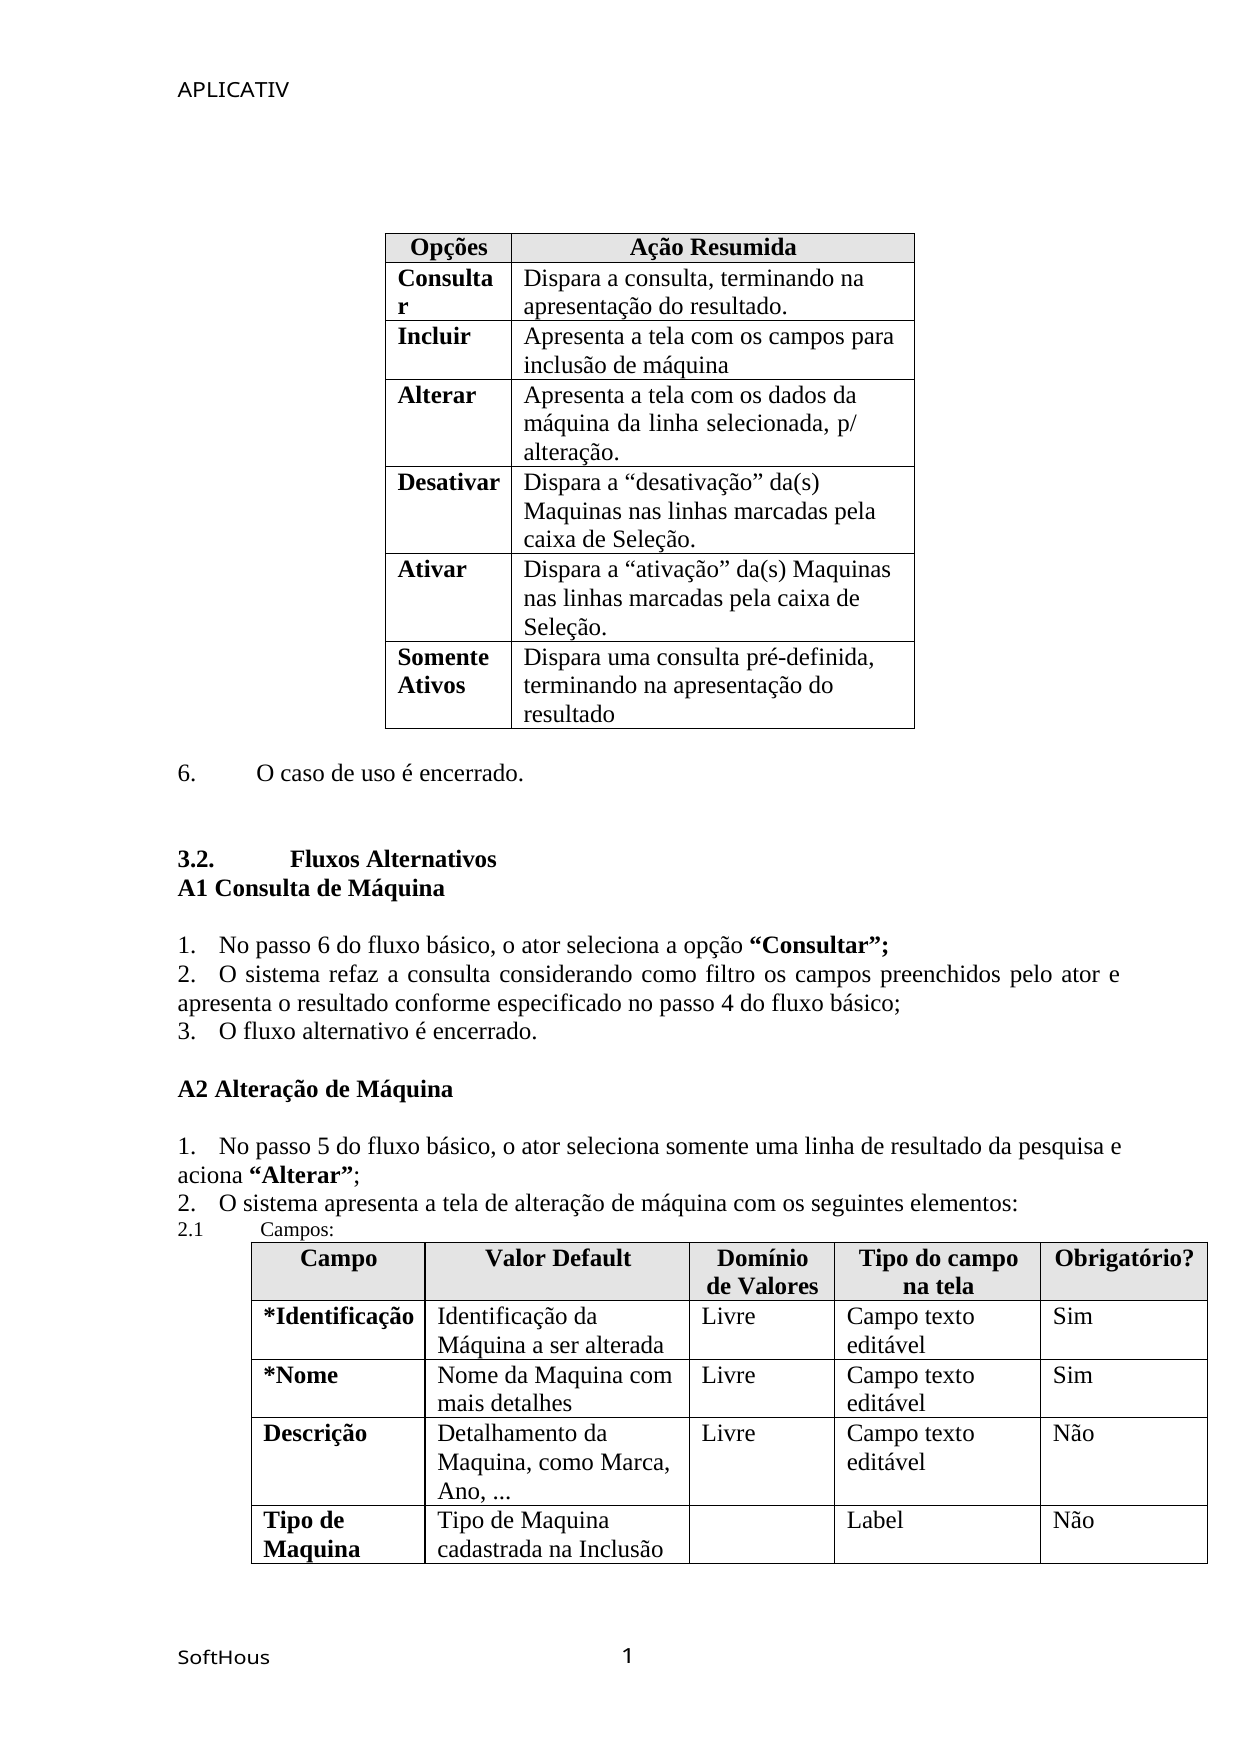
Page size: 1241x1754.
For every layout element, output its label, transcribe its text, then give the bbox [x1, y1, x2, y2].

table_cell Campo texto editável [835, 1301, 1040, 1359]
table_cell Não [1041, 1506, 1207, 1563]
table_cell Dispara a “ativação” da(s) Maquinas nas linhas marcadas pela caixa de Seleção. [512, 554, 914, 641]
table_cell Incluir [386, 321, 511, 379]
table_cell Label [835, 1506, 1040, 1563]
table_header Campo [252, 1243, 424, 1300]
table_cell Dispara a “desativação” da(s) Maquinas nas linhas marcadas pela caixa de Seleção. [512, 467, 914, 553]
subtitle A2 Alteração de Máquina [177, 1074, 1221, 1103]
table_header Domínio de Valores [690, 1243, 834, 1300]
table_cell Livre [690, 1301, 834, 1359]
list No passo 5 do fluxo básico, o ator seleciona somente uma linha de resultado da pesquisa e aciona “Alterar”; [177, 1131, 1122, 1189]
table_cell Apresenta a tela com os campos para inclusão de máquina [512, 321, 914, 379]
list O fluxo alternativo é encerrado. [177, 1016, 1221, 1045]
table_cell Livre [690, 1418, 834, 1504]
table_cell Alterar [386, 380, 511, 466]
table_header Obrigatório? [1041, 1243, 1207, 1300]
subtitle Fluxos Alternativos A1 Consulta de Máquina [177, 844, 498, 901]
list O sistema refaz a consulta considerando como filtro os campos preenchidos pelo ator e apresenta o resultado conforme especificado no passo 4 do fluxo básico; [177, 959, 1122, 1016]
table_cell *Identificação [252, 1301, 424, 1359]
table_cell Detalhamento da Maquina, como Marca, Ano, ... [426, 1418, 689, 1504]
table_cell Descrição [252, 1418, 424, 1504]
table_header Ação Resumida [512, 234, 914, 262]
table_cell Não [1041, 1418, 1207, 1504]
table_cell Sim [1041, 1360, 1207, 1417]
table_header Valor Default [426, 1243, 689, 1300]
list No passo 6 do fluxo básico, o ator seleciona a opção “Consultar”; [177, 930, 1221, 959]
table_cell [690, 1506, 834, 1563]
table_cell Dispara a consulta, terminando na apresentação do resultado. [512, 263, 914, 320]
list O caso de uso é encerrado. [177, 758, 1221, 786]
table_cell Ativar [386, 554, 511, 641]
table_cell Nome da Maquina com mais detalhes [426, 1360, 689, 1417]
list O sistema apresenta a tela de alteração de máquina com os seguintes elementos: [177, 1189, 1221, 1218]
table_cell Tipo de Maquina cadastrada na Inclusão [426, 1506, 689, 1563]
table_cell Consulta r [386, 263, 511, 320]
table_cell Campo texto editável [835, 1360, 1040, 1417]
table_cell Campo texto editável [835, 1418, 1040, 1504]
table_cell Sim [1041, 1301, 1207, 1359]
table_cell *Nome [252, 1360, 424, 1417]
table_cell Somente Ativos [386, 642, 511, 728]
table_header Tipo do campo na tela [835, 1243, 1040, 1300]
table_cell Apresenta a tela com os dados da máquina da linha selecionada, p/ alteração. [512, 380, 914, 466]
table_cell Tipo de Maquina [252, 1506, 424, 1563]
table_header Opções [386, 234, 511, 262]
list Campos: [177, 1218, 1221, 1242]
table_cell Livre [690, 1360, 834, 1417]
table_cell Desativar [386, 467, 511, 553]
table_cell Dispara uma consulta pré-definida, terminando na apresentação do resultado [512, 642, 914, 728]
table_cell Identificação da Máquina a ser alterada [426, 1301, 689, 1359]
